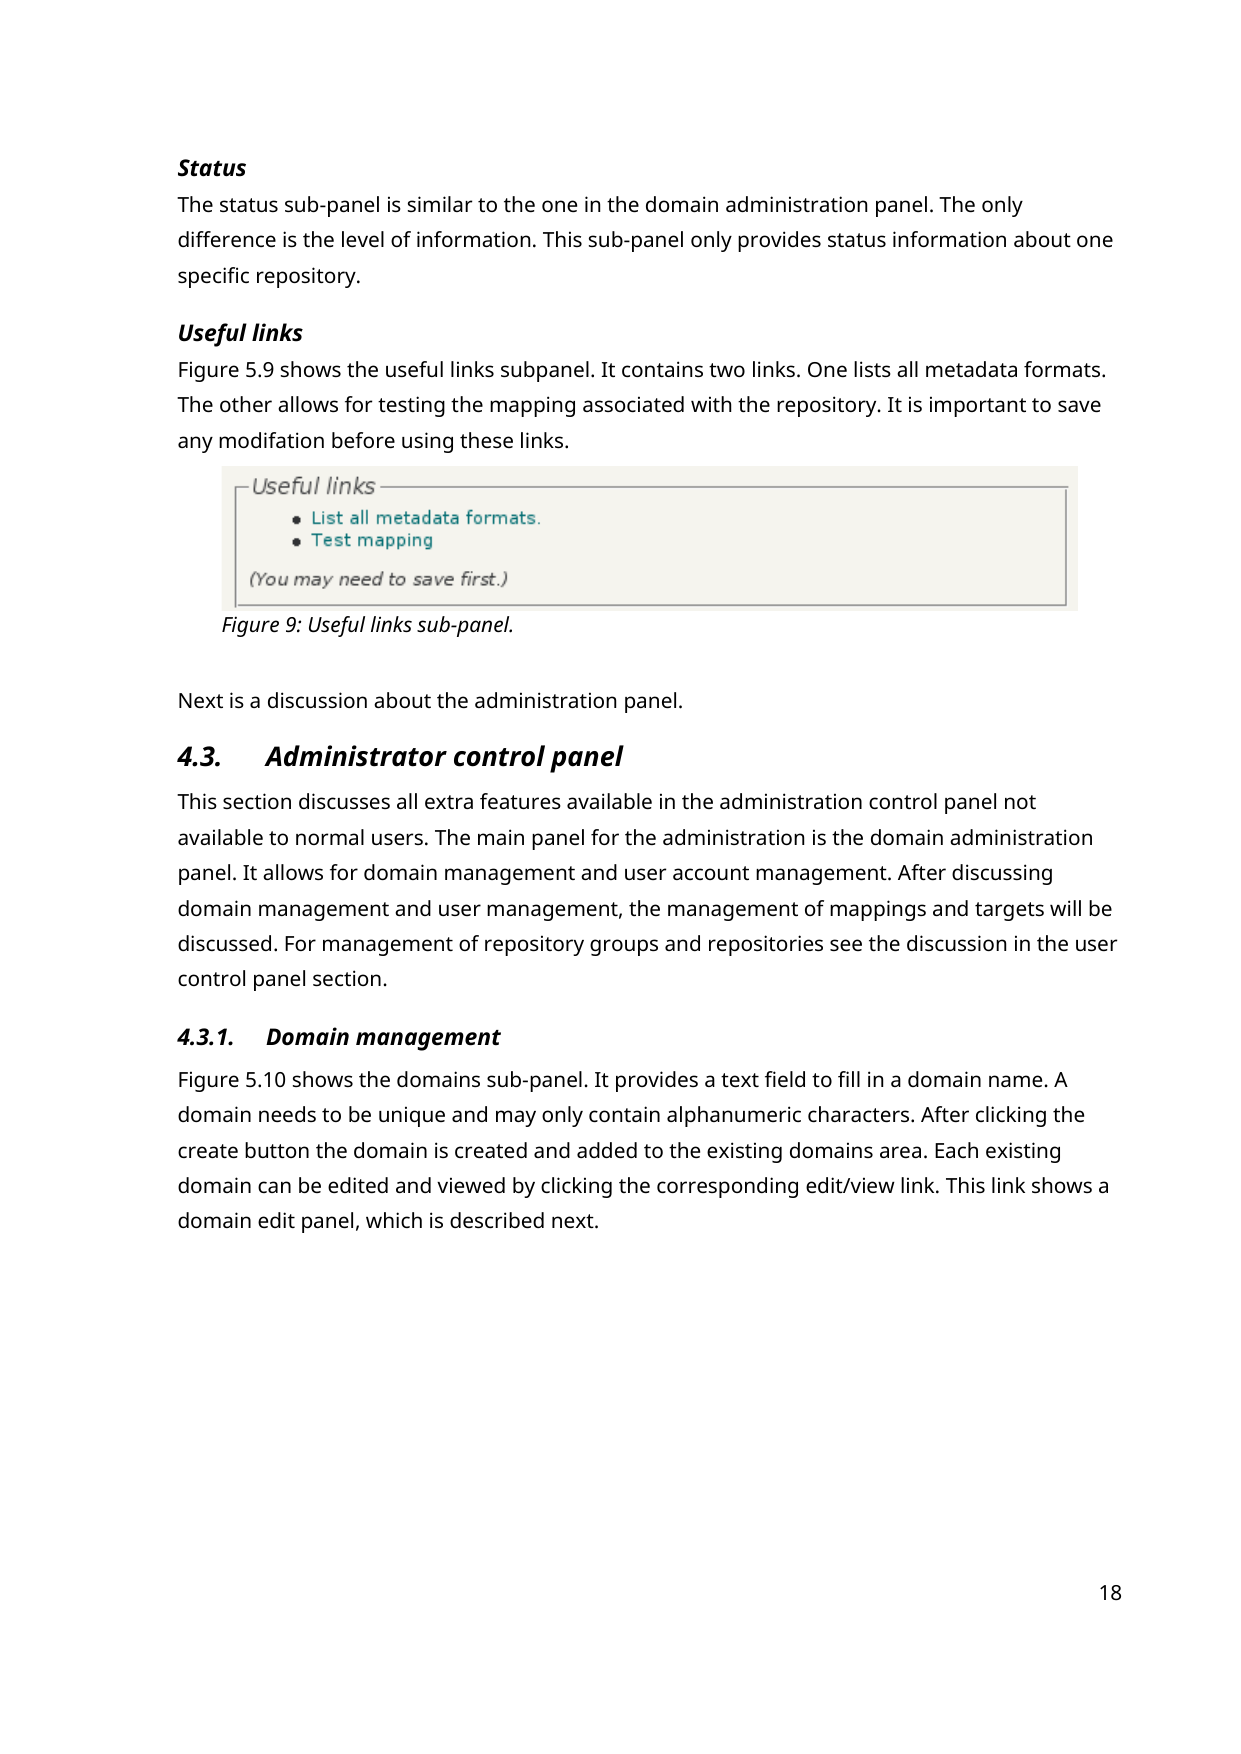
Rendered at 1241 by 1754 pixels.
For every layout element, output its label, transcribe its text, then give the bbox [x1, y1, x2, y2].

picture [221, 466, 1078, 611]
text Figure 5.10 shows the domains sub-panel. It provides a text field to fill in a domain name. A domain needs to be unique and may only contain alphanumeric characters. After clicking the create button the domain is created and added to the existing domains area. Each existing domain can be edited and viewed by clicking the corresponding edit/view link. This link shows a domain edit panel, which is described next. [177, 1058, 1122, 1235]
text The status sub-panel is similar to the one in the domain administration panel. The only difference is the level of information. This sub-panel only provides status information about one specific repository. [177, 183, 1122, 289]
subtitle Domain management [177, 1017, 1122, 1052]
subtitle Useful links [177, 313, 1122, 348]
text This section discusses all extra features available in the administration control panel not available to normal users. The main panel for the administration is the domain administration panel. It allows for domain management and user account management. After discussing domain management and user management, the management of mappings and targets will be discussed. For management of repository groups and repositories see the discussion in the user control panel section. [177, 781, 1122, 993]
text Next is a discussion about the administration panel. [177, 679, 1122, 714]
text Figure 9: Useful links sub-panel. [221, 611, 1078, 638]
subtitle Status [177, 148, 1122, 183]
subtitle Administrator control panel [177, 738, 1122, 774]
text Figure 5.9 shows the useful links subpanel. It contains two links. One lists all metadata formats. The other allows for testing the mapping associated with the repository. It is important to save any modifation before using these links. [177, 348, 1122, 454]
